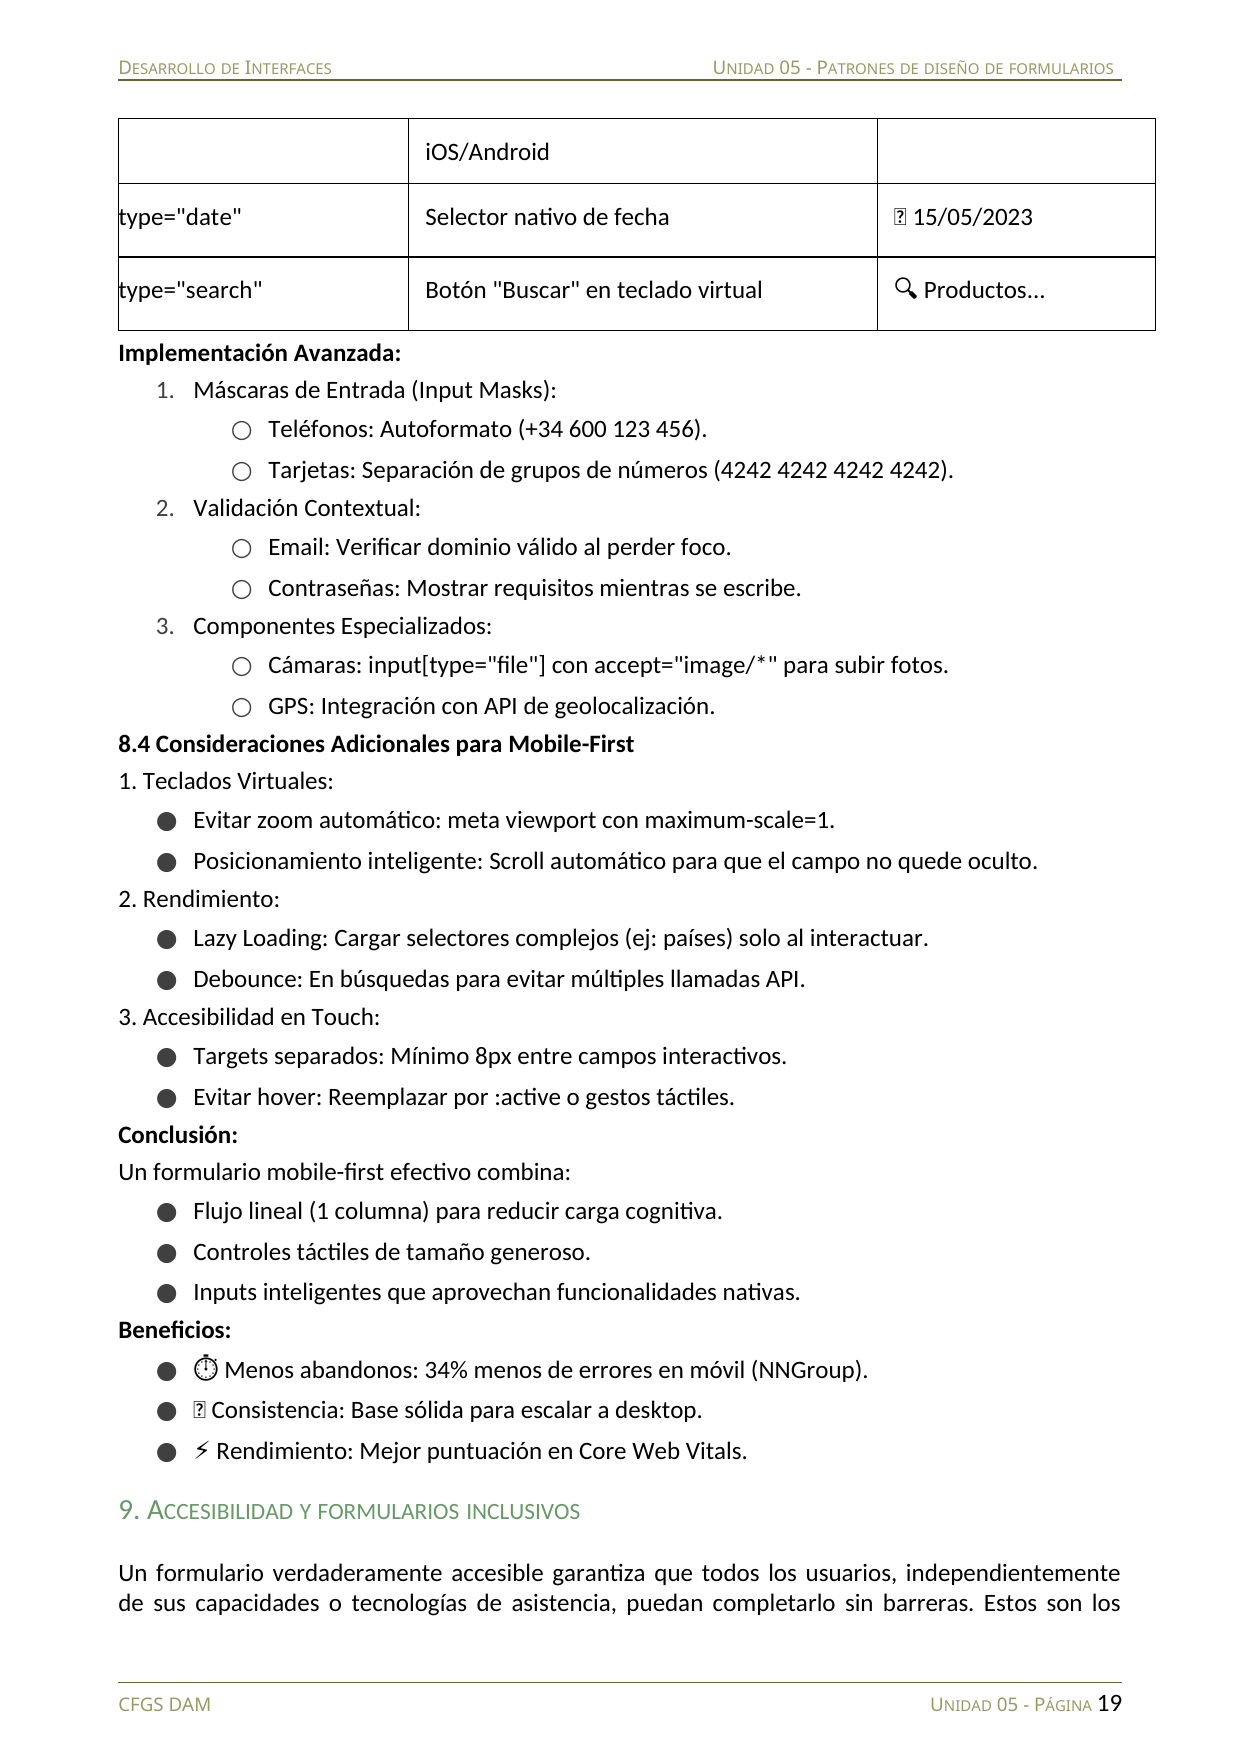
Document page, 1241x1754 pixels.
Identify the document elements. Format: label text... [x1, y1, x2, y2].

text Un formulario mobile-first efectivo combina: [118, 1156, 1122, 1186]
text Un formulario verdaderamente accesible garantiza que todos los usuarios, independientemente de sus capacidades o tecnologías de asistencia, puedan completarlo sin barreras. Estos son los [118, 1557, 1122, 1618]
list Validación Contextual: [156, 492, 1122, 522]
table_cell type="search" [119, 258, 408, 330]
table_cell 📅 15/05/2023 [878, 184, 1155, 256]
text 8.4 Consideraciones Adicionales para Mobile-First [118, 728, 1122, 758]
text 1. Teclados Virtuales: [118, 765, 1122, 795]
list Email: Verificar dominio válido al perder foco. [231, 529, 1122, 563]
list ⚡ Rendimiento: Mejor puntuación en Core Web Vitals. [156, 1432, 1122, 1466]
table_cell 🔍 Productos... [878, 258, 1155, 330]
text 3. Accesibilidad en Touch: [118, 1001, 1122, 1031]
table_cell iOS/Android [409, 119, 877, 183]
list Posicionamiento inteligente: Scroll automático para que el campo no quede oculto. [156, 842, 1122, 876]
list Contraseñas: Mostrar requisitos mientras se escribe. [231, 569, 1122, 603]
list Evitar hover: Reemplazar por :active o gestos táctiles. [156, 1078, 1122, 1112]
text Beneficios: [118, 1314, 1122, 1345]
list Evitar zoom automático: meta viewport con maximum-scale=1. [156, 802, 1122, 836]
list Cámaras: input[type="file"] con accept="image/*" para subir fotos. [231, 647, 1122, 681]
list Lazy Loading: Cargar selectores complejos (ej: países) solo al interactuar. [156, 920, 1122, 954]
table_cell [878, 119, 1155, 183]
list ⏱️ Menos abandonos: 34% menos de errores en móvil (NNGroup). [156, 1351, 1122, 1385]
table_cell [119, 119, 408, 183]
list Debounce: En búsquedas para evitar múltiples llamadas API. [156, 960, 1122, 994]
list 📱 Consistencia: Base sólida para escalar a desktop. [156, 1392, 1122, 1426]
list Máscaras de Entrada (Input Masks): [156, 374, 1122, 404]
text 2. Rendimiento: [118, 883, 1122, 913]
list Componentes Especializados: [156, 610, 1122, 640]
text Implementación Avanzada: [118, 337, 1122, 367]
list Teléfonos: Autoformato (+34 600 123 456). [231, 411, 1122, 445]
text Conclusión: [118, 1119, 1122, 1149]
list Flujo lineal (1 columna) para reducir carga cognitiva. [156, 1193, 1122, 1227]
list Controles táctiles de tamaño generoso. [156, 1233, 1122, 1267]
list Inputs inteligentes que aprovechan funcionalidades nativas. [156, 1274, 1122, 1308]
table_cell Botón "Buscar" en teclado virtual [409, 258, 877, 330]
list GPS: Integración con API de geolocalización. [231, 687, 1122, 721]
subtitle 9. Accesibilidad y formularios inclusivos [118, 1491, 1122, 1527]
list Targets separados: Mínimo 8px entre campos interactivos. [156, 1038, 1122, 1072]
table_cell Selector nativo de fecha [409, 184, 877, 256]
list Tarjetas: Separación de grupos de números (4242 4242 4242 4242). [231, 451, 1122, 485]
table_cell type="date" [119, 184, 408, 256]
